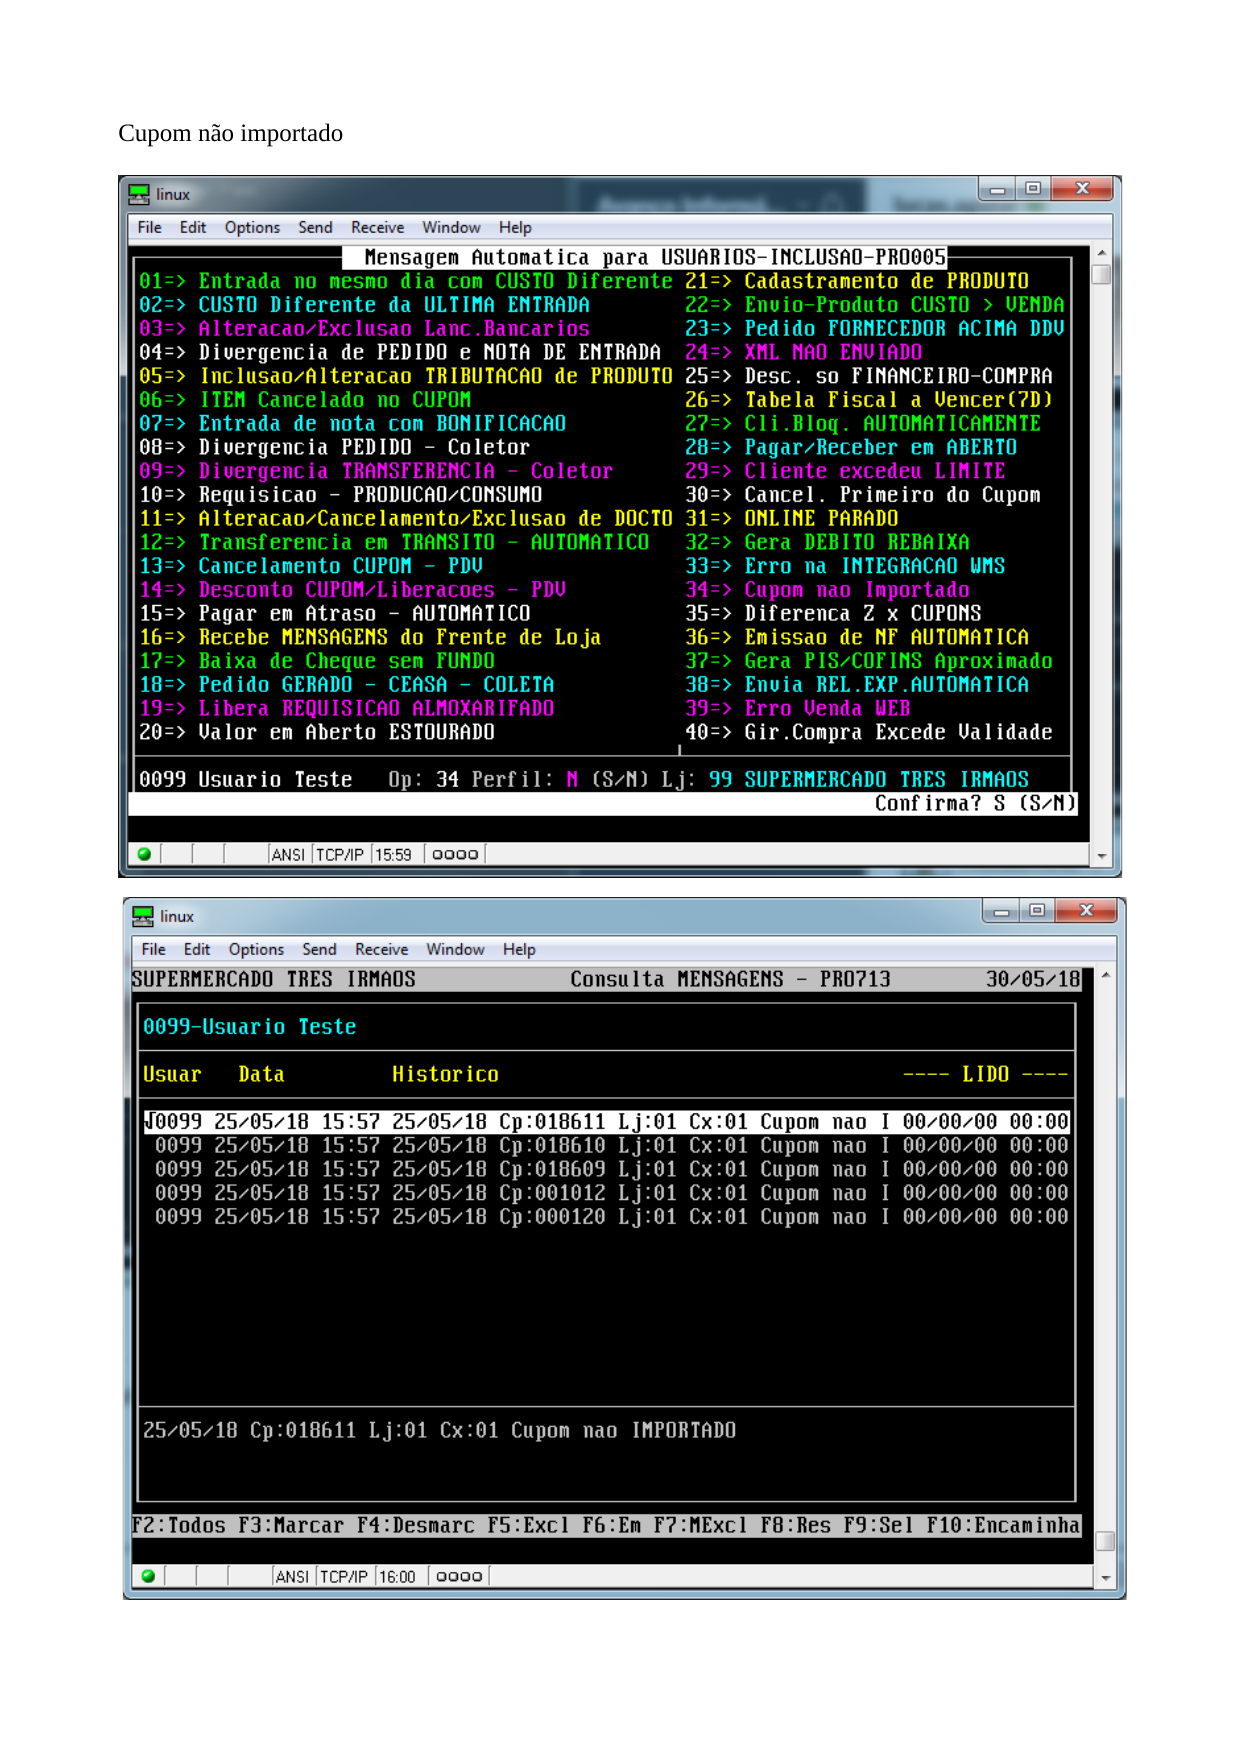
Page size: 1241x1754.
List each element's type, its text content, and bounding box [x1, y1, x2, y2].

picture [122, 897, 1127, 1600]
text Cupom não importado [118, 118, 1122, 175]
picture [118, 175, 1123, 878]
